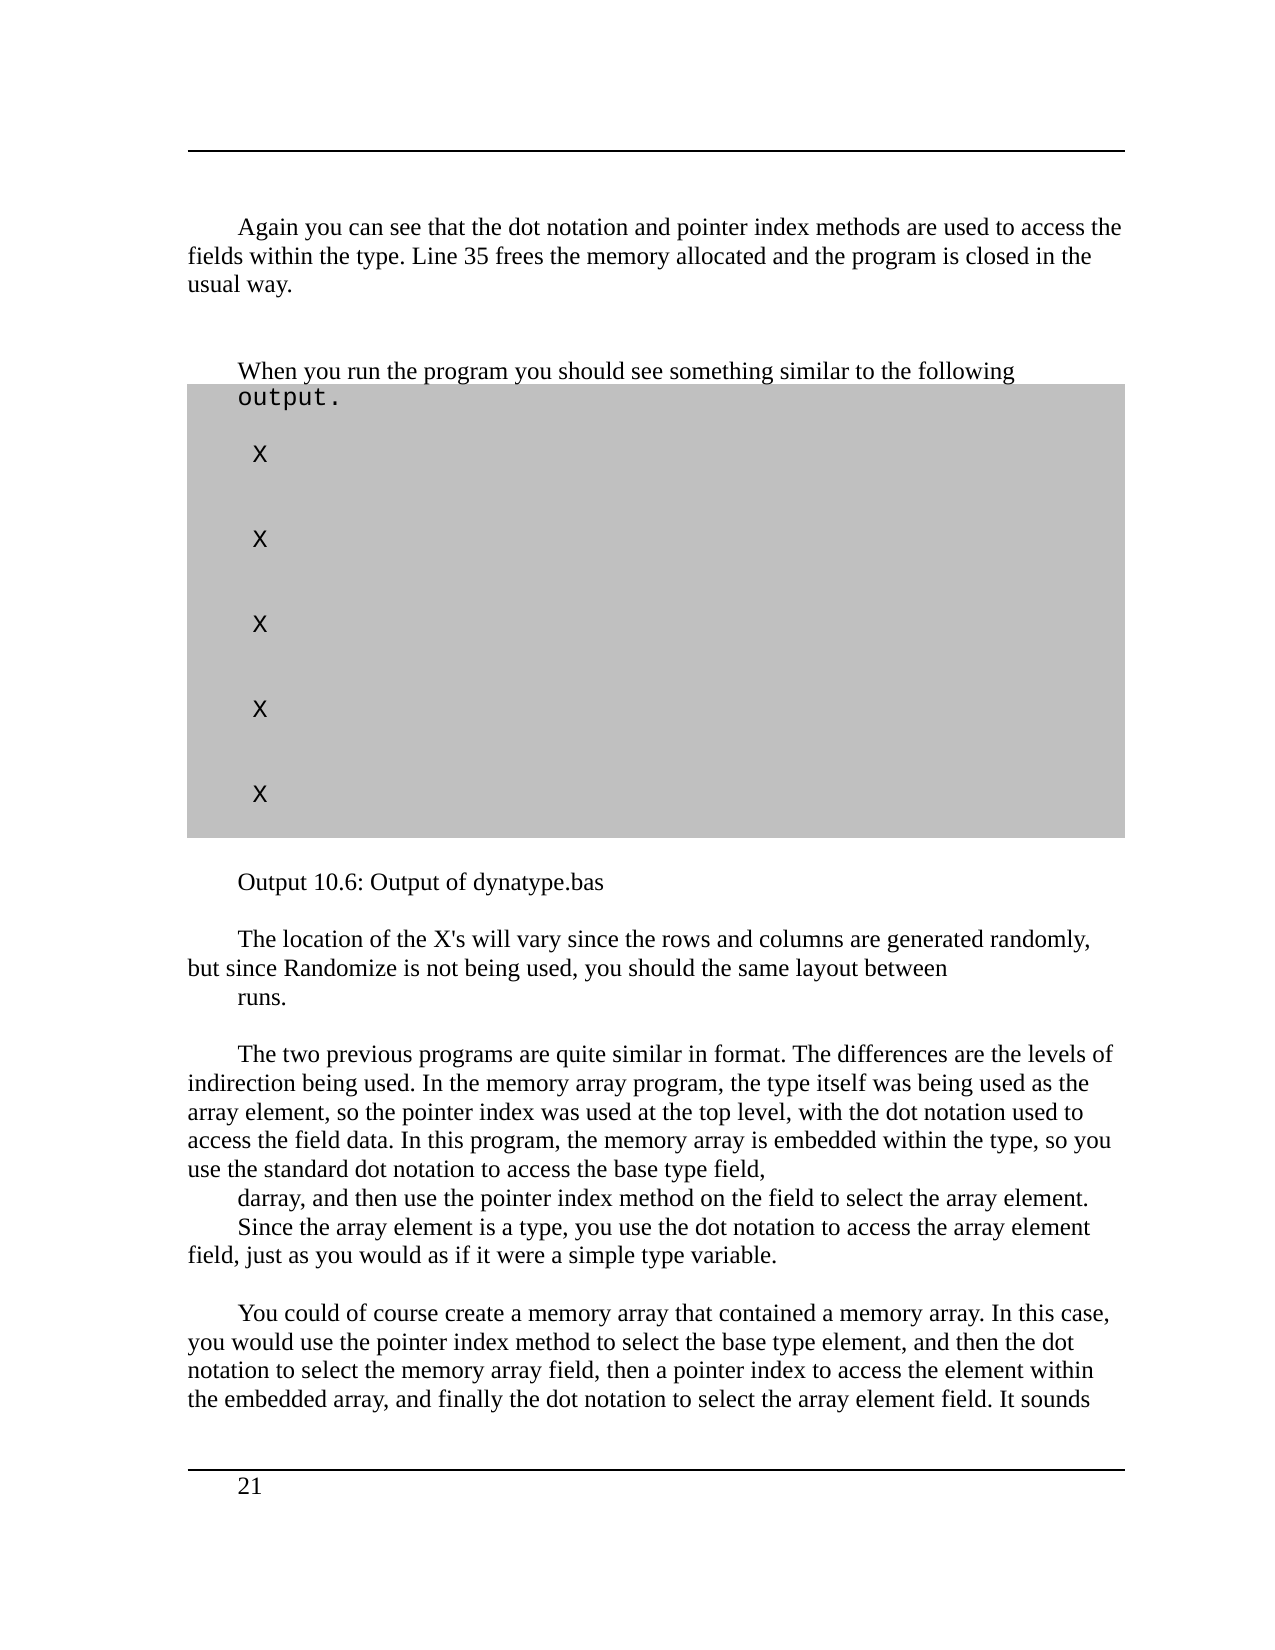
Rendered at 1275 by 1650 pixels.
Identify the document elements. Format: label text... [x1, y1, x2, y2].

text X [187, 696, 1125, 724]
text X [187, 611, 1125, 639]
text X [187, 526, 1125, 554]
text X [187, 441, 1125, 469]
text When you run the program you should see something similar to the following [187, 356, 1125, 384]
text X [187, 781, 1125, 809]
text Again you can see that the dot notation and pointer index methods are used to access the fields within the type. Line 35 frees the memory allocated and the program is closed in the usual way. [187, 212, 1125, 298]
text Since the array element is a type, you use the dot notation to access the array element field, just as you would as if it were a simple type variable. [187, 1212, 1125, 1269]
text darray, and then use the pointer index method on the field to select the array element. [187, 1183, 1125, 1212]
text runs. [187, 982, 1125, 1010]
text You could of course create a memory array that contained a memory array. In this case, you would use the pointer index method to select the base type element, and then the dot notation to select the memory array field, then a pointer index to access the element within the embedded array, and finally the dot notation to select the array element field. It sounds [187, 1298, 1125, 1413]
text output. [187, 384, 1125, 413]
text The location of the X's will vary since the rows and columns are generated randomly, but since Randomize is not being used, you should the same layout between [187, 924, 1125, 982]
text Output 10.6: Output of dynatype.bas [187, 867, 1125, 895]
text The two previous programs are quite similar in format. The differences are the levels of indirection being used. In the memory array program, the type itself was being used as the array element, so the pointer index was used at the top level, with the dot notation used to access the field data. In this program, the memory array is embedded within the type, so you use the standard dot notation to access the base type field, [187, 1039, 1125, 1183]
